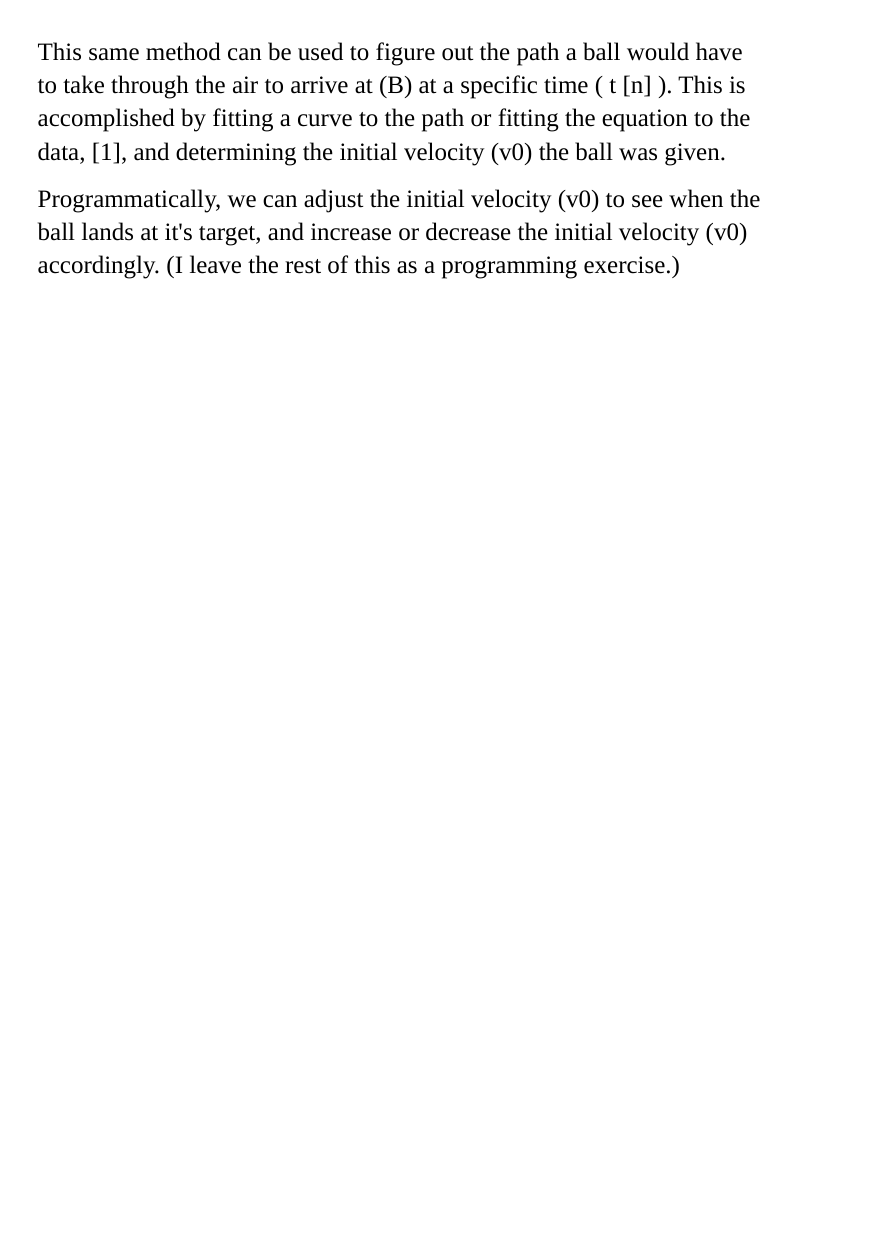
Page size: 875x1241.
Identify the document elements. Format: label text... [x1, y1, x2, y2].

text This same method can be used to figure out the path a ball would have to take through the air to arrive at (B) at a specific time ( t [n] ). This is accomplished by fitting a curve to the path or fitting the equation to the data, [1], and determining the initial velocity (v0) the ball was given. [37, 37, 762, 165]
text Programmatically, we can adjust the initial velocity (v0) to see when the ball lands at it's target, and increase or decrease the initial velocity (v0) accordingly. (I leave the rest of this as a programming exercise.) [37, 184, 762, 279]
